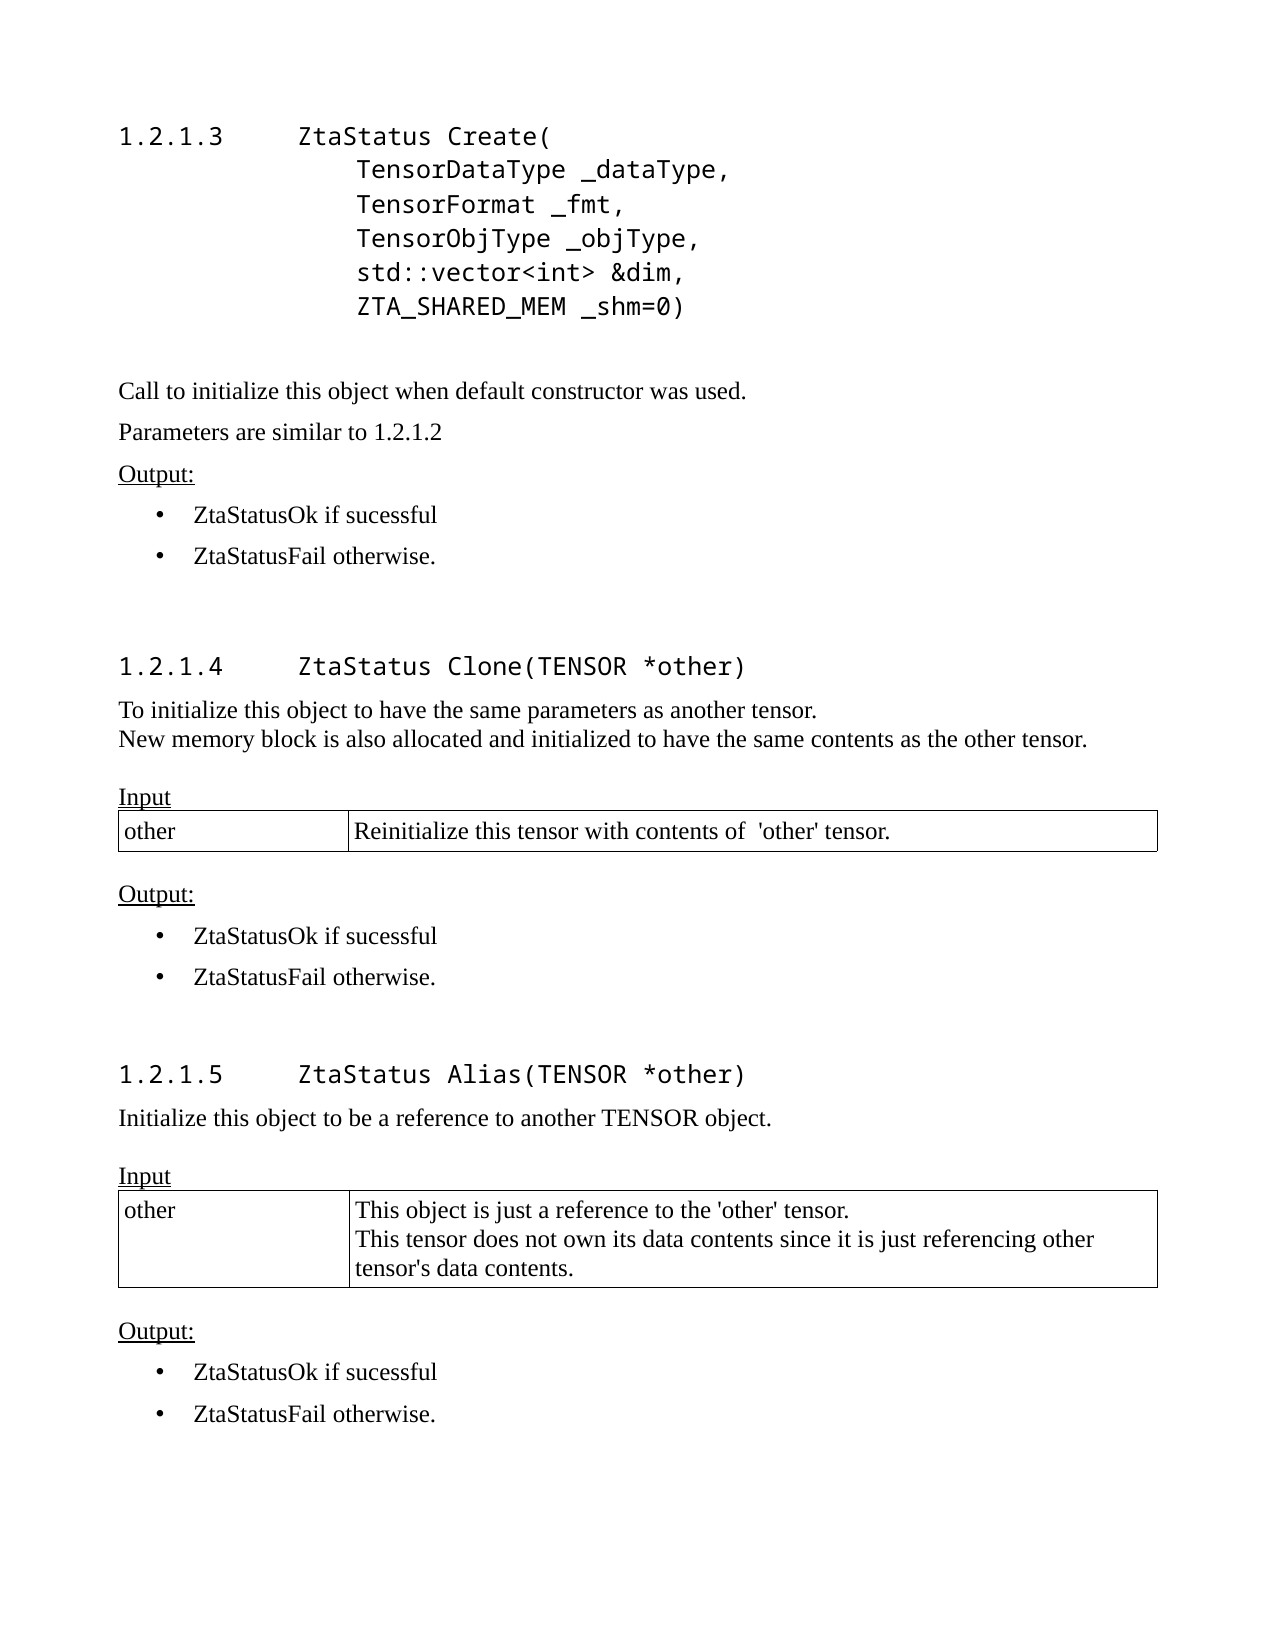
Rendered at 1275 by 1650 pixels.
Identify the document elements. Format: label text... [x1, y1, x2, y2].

table_header Reinitialize this tensor with contents of 'other' tensor. [349, 811, 1157, 851]
text New memory block is also allocated and initialized to have the same contents as the other tensor. [118, 724, 1157, 753]
subtitle ZtaStatus Create( TensorDataType _dataType, TensorFormat _fmt, TensorObjType _objType, std::vector<int> &dim, ZTA_SHARED_MEM _shm=0) [118, 118, 1157, 322]
text Input [118, 1161, 1157, 1189]
list ZtaStatusOk if sucessful [156, 500, 1157, 529]
subtitle ZtaStatus Clone(TENSOR *other) [118, 649, 1157, 683]
list ZtaStatusFail otherwise. [156, 541, 1157, 570]
table_header This object is just a reference to the 'other' tensor. This tensor does not own its data contents since it is just referencing other tensor's data contents. [350, 1191, 1157, 1287]
text Initialize this object to be a reference to another TENSOR object. [118, 1103, 1157, 1132]
text Call to initialize this object when default constructor was used. [118, 376, 1157, 405]
text Output: [118, 1316, 1157, 1345]
subtitle ZtaStatus Alias(TENSOR *other) [118, 1057, 1157, 1091]
text Output: [118, 879, 1157, 908]
text Output: [118, 459, 1157, 487]
table_header other [119, 1191, 349, 1287]
list ZtaStatusOk if sucessful [156, 921, 1157, 949]
text Parameters are similar to 1.2.1.2 [118, 417, 1157, 446]
list ZtaStatusFail otherwise. [156, 1399, 1157, 1427]
list ZtaStatusOk if sucessful [156, 1357, 1157, 1386]
table_header other [119, 811, 348, 851]
list ZtaStatusFail otherwise. [156, 962, 1157, 991]
text To initialize this object to have the same parameters as another tensor. [118, 695, 1157, 724]
text Input [118, 782, 1157, 810]
